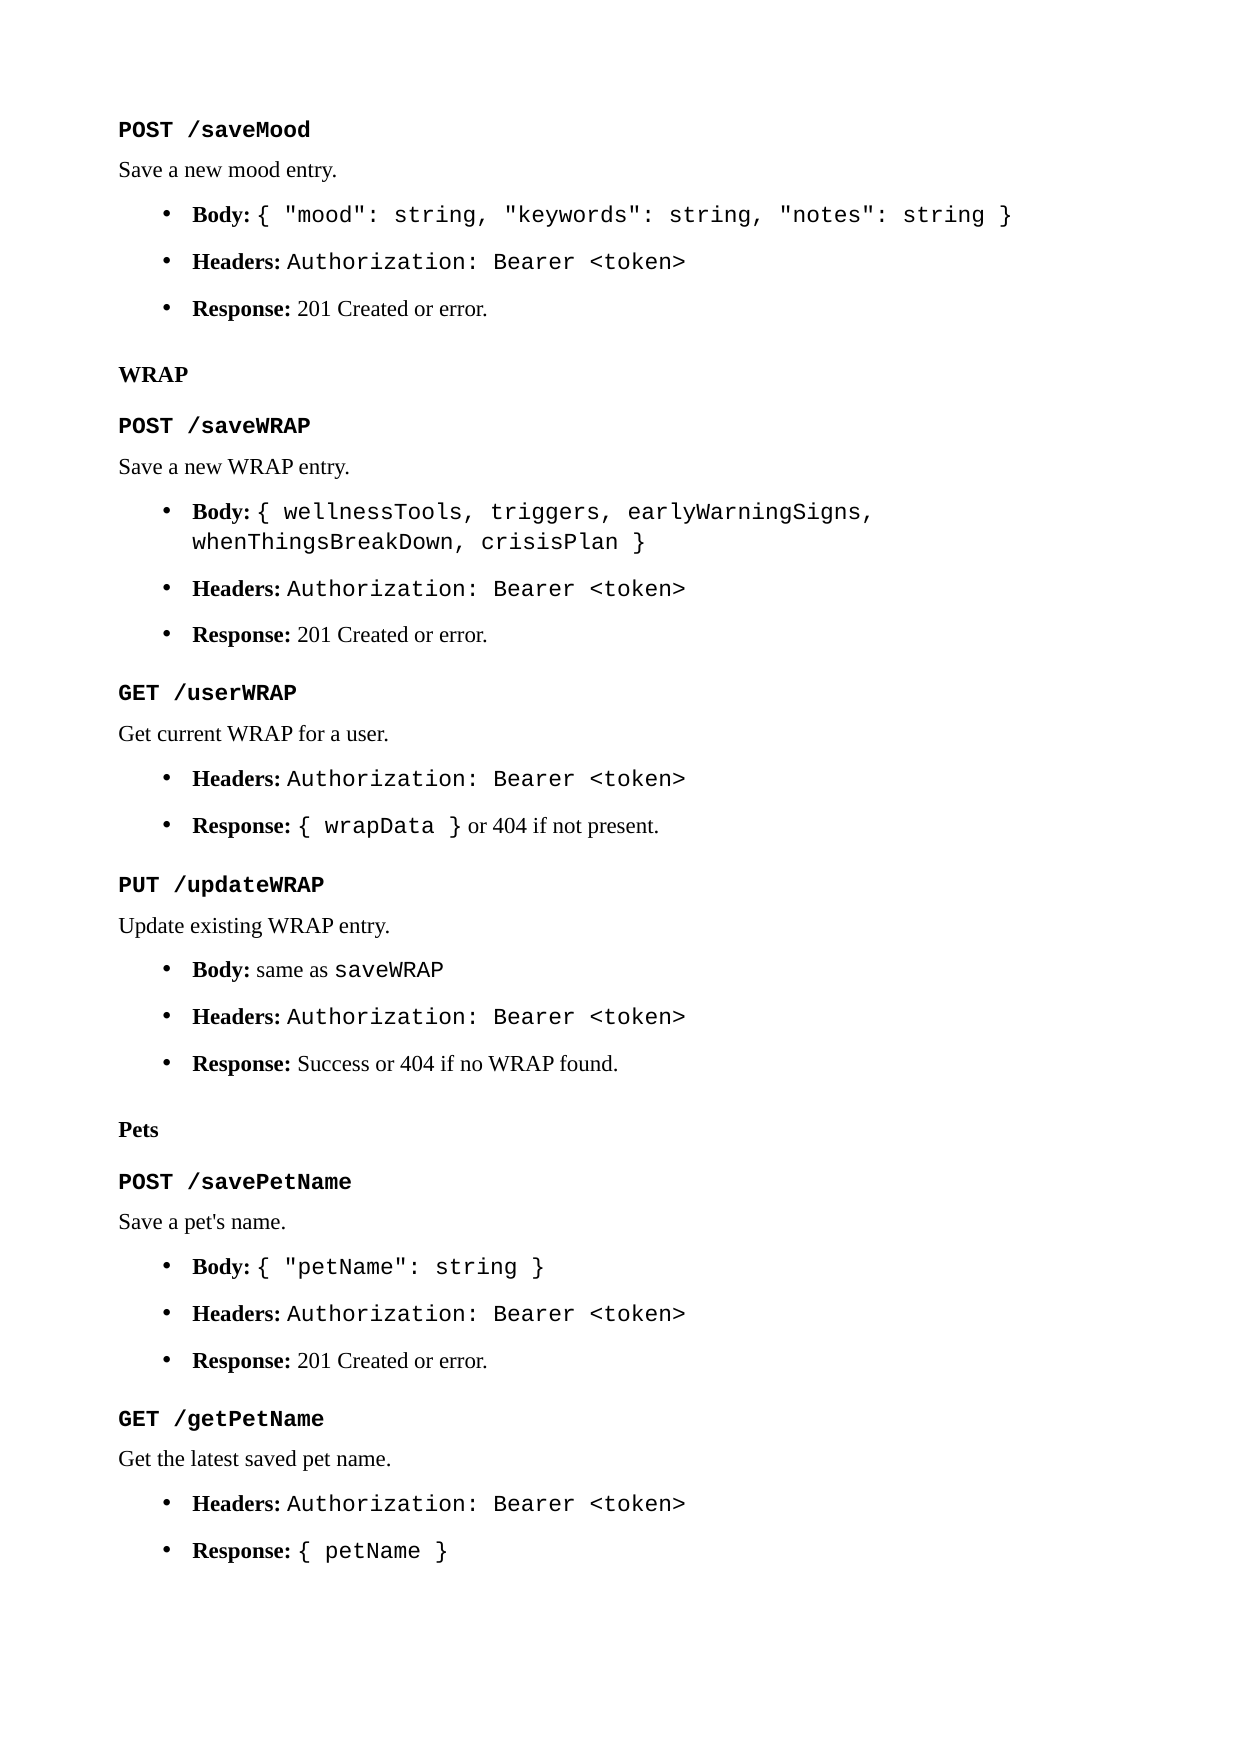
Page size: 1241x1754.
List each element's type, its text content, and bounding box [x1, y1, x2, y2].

list Response: 201 Created or error. [162, 295, 1122, 322]
subtitle GET /getPetName [118, 1407, 1122, 1433]
list Response: 201 Created or error. [162, 622, 1122, 648]
text Get current WRAP for a user. [118, 720, 1122, 746]
subtitle POST /saveWRAP [118, 415, 1122, 441]
list Body: { wellnessTools, triggers, earlyWarningSigns, whenThingsBreakDown, crisisPlan } [162, 498, 1122, 556]
list Response: Success or 404 if no WRAP found. [162, 1050, 1122, 1077]
list Body: same as saveWRAP [162, 956, 1122, 985]
list Headers: Authorization: Bearer <token> [162, 574, 1122, 603]
subtitle Pets [118, 1117, 1122, 1143]
list Headers: Authorization: Bearer <token> [162, 248, 1122, 277]
list Headers: Authorization: Bearer <token> [162, 1003, 1122, 1032]
list Response: 201 Created or error. [162, 1347, 1122, 1374]
text Save a new mood entry. [118, 157, 1122, 183]
subtitle WRAP [118, 361, 1122, 388]
list Response: { petName } [162, 1537, 1122, 1566]
subtitle GET /userWRAP [118, 681, 1122, 707]
subtitle POST /savePetName [118, 1170, 1122, 1196]
list Response: { wrapData } or 404 if not present. [162, 812, 1122, 840]
list Headers: Authorization: Bearer <token> [162, 765, 1122, 793]
subtitle PUT /updateWRAP [118, 873, 1122, 899]
text Save a pet's name. [118, 1208, 1122, 1235]
list Headers: Authorization: Bearer <token> [162, 1490, 1122, 1518]
text Get the latest saved pet name. [118, 1446, 1122, 1472]
list Headers: Authorization: Bearer <token> [162, 1300, 1122, 1328]
list Body: { "petName": string } [162, 1253, 1122, 1281]
list Body: { "mood": string, "keywords": string, "notes": string } [162, 201, 1122, 229]
subtitle POST /saveMood [118, 118, 1122, 144]
text Update existing WRAP entry. [118, 912, 1122, 938]
text Save a new WRAP entry. [118, 453, 1122, 480]
